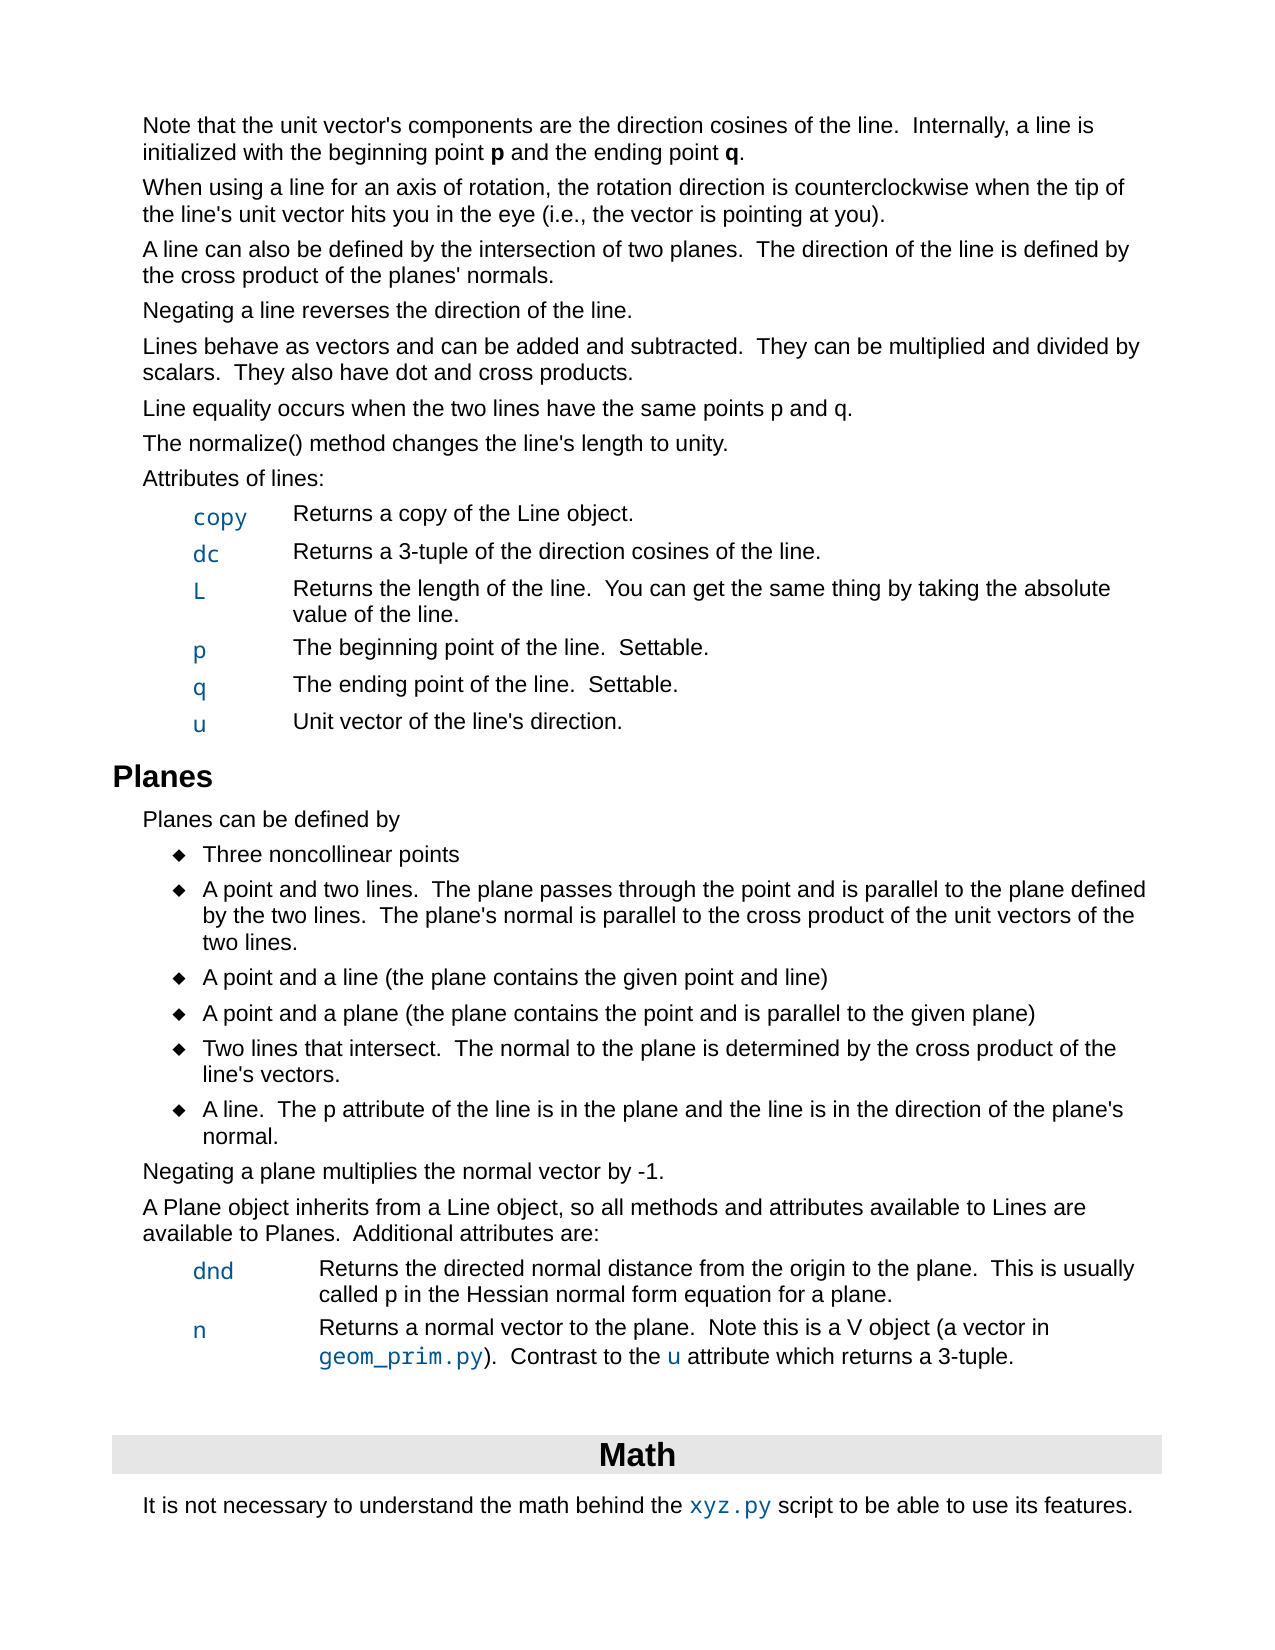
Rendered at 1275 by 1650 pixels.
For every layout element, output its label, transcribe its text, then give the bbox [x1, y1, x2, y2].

table_header copy [193, 500, 293, 538]
text Note that the unit vector's components are the direction cosines of the line. Internally, a line is initialized with the beginning point p and the ending point q. [142, 112, 1162, 165]
table_cell Returns a 3-tuple of the direction cosines of the line. [293, 538, 1162, 575]
text Planes can be defined by [142, 806, 1162, 832]
table_cell n [193, 1314, 318, 1377]
list A point and a line (the plane contains the given point and line) [172, 964, 1162, 991]
text Negating a line reverses the direction of the line. [142, 297, 1162, 324]
table_cell The beginning point of the line. Settable. [293, 634, 1162, 671]
text A line can also be defined by the intersection of two planes. The direction of the line is defined by the cross product of the planes' normals. [142, 236, 1162, 288]
list Two lines that intersect. The normal to the plane is determined by the cross product of the line's vectors. [172, 1035, 1162, 1087]
table_cell u [193, 708, 293, 746]
table_cell dc [193, 538, 293, 575]
text When using a line for an axis of rotation, the rotation direction is counterclockwise when the tip of the line's unit vector hits you in the eye (i.e., the vector is pointing at you). [142, 174, 1162, 227]
list A point and a plane (the plane contains the point and is parallel to the given plane) [172, 999, 1162, 1026]
subtitle Planes [112, 758, 1162, 793]
text Attributes of lines: [142, 465, 1162, 491]
table_header Returns a copy of the Line object. [293, 500, 1162, 538]
table_header Returns the directed normal distance from the origin to the plane. This is usually called p in the Hessian normal form equation for a plane. [319, 1255, 1162, 1314]
text A Plane object inherits from a Line object, so all methods and attributes available to Lines are available to Planes. Additional attributes are: [142, 1193, 1162, 1246]
text Negating a plane multiplies the normal vector by -1. [142, 1158, 1162, 1184]
table_cell L [193, 575, 293, 634]
subtitle Math [112, 1435, 1162, 1474]
table_cell p [193, 634, 293, 671]
text Lines behave as vectors and can be added and subtracted. They can be multiplied and divided by scalars. They also have dot and cross products. [142, 333, 1162, 386]
list Three noncollinear points [172, 841, 1162, 867]
table_cell q [193, 671, 293, 708]
text It is not necessary to understand the math behind the xyz.py script to be able to use its features. [142, 1489, 1162, 1520]
table_cell Returns a normal vector to the plane. Note this is a V object (a vector in geom_prim.py). Contrast to the u attribute which returns a 3-tuple. [319, 1314, 1162, 1377]
list A point and two lines. The plane passes through the point and is parallel to the plane defined by the two lines. The plane's normal is parallel to the cross product of the unit vectors of the two lines. [172, 876, 1162, 955]
table_header dnd [193, 1255, 318, 1314]
text Line equality occurs when the two lines have the same points p and q. [142, 394, 1162, 421]
table_cell Returns the length of the line. You can get the same thing by taking the absolute value of the line. [293, 575, 1162, 634]
list A line. The p attribute of the line is in the plane and the line is in the direction of the plane's normal. [172, 1096, 1162, 1149]
table_cell Unit vector of the line's direction. [293, 708, 1162, 746]
table_cell The ending point of the line. Settable. [293, 671, 1162, 708]
text The normalize() method changes the line's length to unity. [142, 430, 1162, 456]
